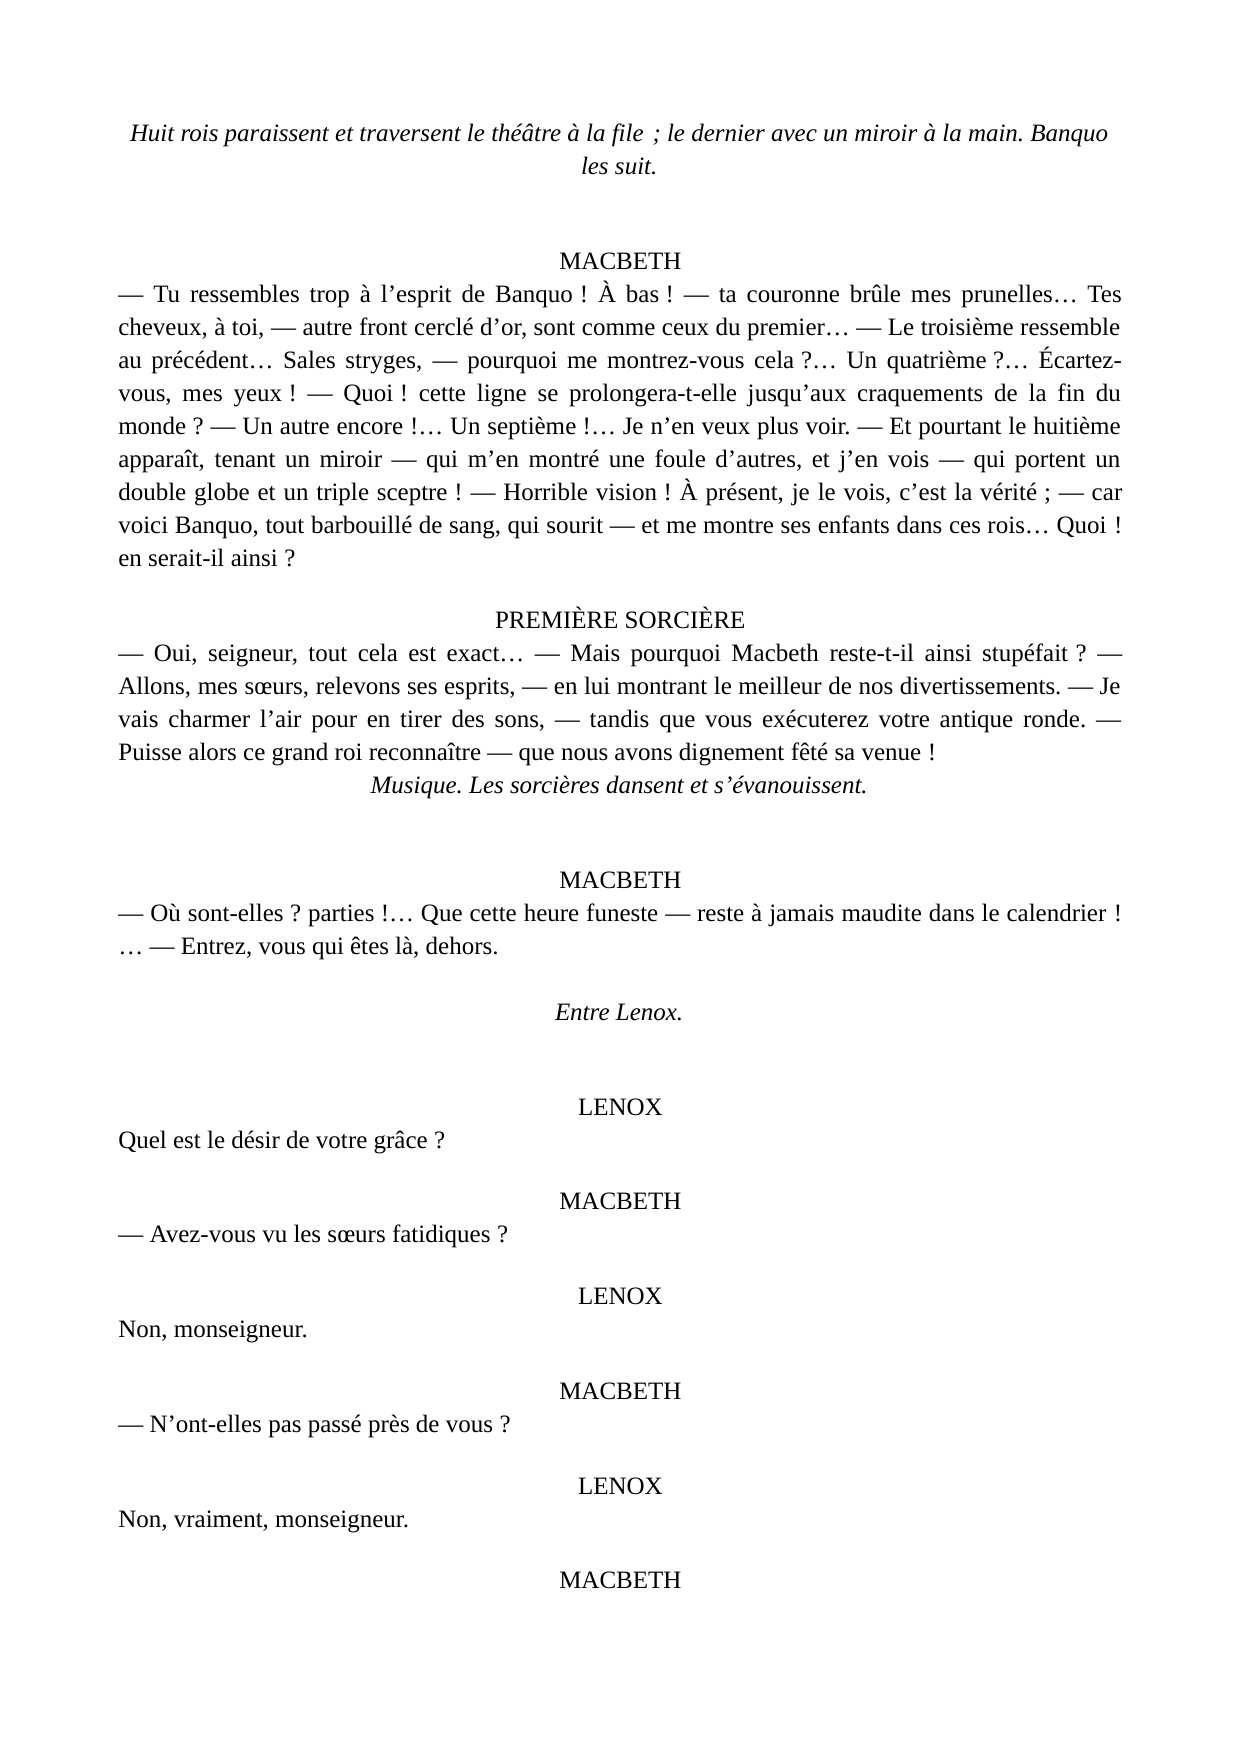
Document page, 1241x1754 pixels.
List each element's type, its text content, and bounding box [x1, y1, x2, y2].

text Huit rois paraissent et traversent le théâtre à la file ; le dernier avec un miroir à la main. Banquo les suit. [118, 118, 1122, 180]
text — Où sont-elles ? parties !… Que cette heure funeste — reste à jamais maudite dans le calendrier !… — Entrez, vous qui êtes là, dehors. [118, 898, 1122, 959]
text Non, vraiment, monseigneur. [118, 1504, 1122, 1533]
text MACBETH [118, 1566, 1122, 1594]
text Entre Lenox. [118, 997, 1122, 1026]
text LENOX [118, 1471, 1122, 1499]
text MACBETH [118, 1186, 1122, 1215]
text Non, monseigneur. [118, 1314, 1122, 1343]
text — Avez-vous vu les sœurs fatidiques ? [118, 1219, 1122, 1248]
text Quel est le désir de votre grâce ? [118, 1125, 1122, 1153]
text — Tu ressembles trop à l’esprit de Banquo ! À bas ! — ta couronne brûle mes prunelles… Tes cheveux, à toi, — autre front cerclé d’or, sont comme ceux du premier… — Le troisième ressemble au précédent… Sales stryges, — pourquoi me montrez-vous cela ?… Un quatrième ?… Écartez-vous, mes yeux ! — Quoi ! cette ligne se prolongera-t-elle jusqu’aux craquements de la fin du monde ? — Un autre encore !… Un septième !… Je n’en veux plus voir. — Et pourtant le huitième apparaît, tenant un miroir — qui m’en montré une foule d’autres, et j’en vois — qui portent un double globe et un triple sceptre ! — Horrible vision ! À présent, je le vois, c’est la vérité ; — car voici Banquo, tout barbouillé de sang, qui sourit — et me montre ses enfants dans ces rois… Quoi ! en serait-il ainsi ? [118, 279, 1122, 572]
text LENOX [118, 1092, 1122, 1120]
text PREMIÈRE SORCIÈRE [118, 605, 1122, 634]
text Musique. Les sorcières dansent et s’évanouissent. [118, 770, 1122, 799]
text LENOX [118, 1281, 1122, 1310]
text MACBETH [118, 1376, 1122, 1405]
text MACBETH [118, 246, 1122, 275]
text MACBETH [118, 865, 1122, 893]
text — N’ont-elles pas passé près de vous ? [118, 1409, 1122, 1438]
text — Oui, seigneur, tout cela est exact… — Mais pourquoi Macbeth reste-t-il ainsi stupéfait ? — Allons, mes sœurs, relevons ses esprits, — en lui montrant le meilleur de nos divertissements. — Je vais charmer l’air pour en tirer des sons, — tandis que vous exécuterez votre antique ronde. — Puisse alors ce grand roi reconnaître — que nous avons dignement fêté sa venue ! [118, 638, 1122, 766]
